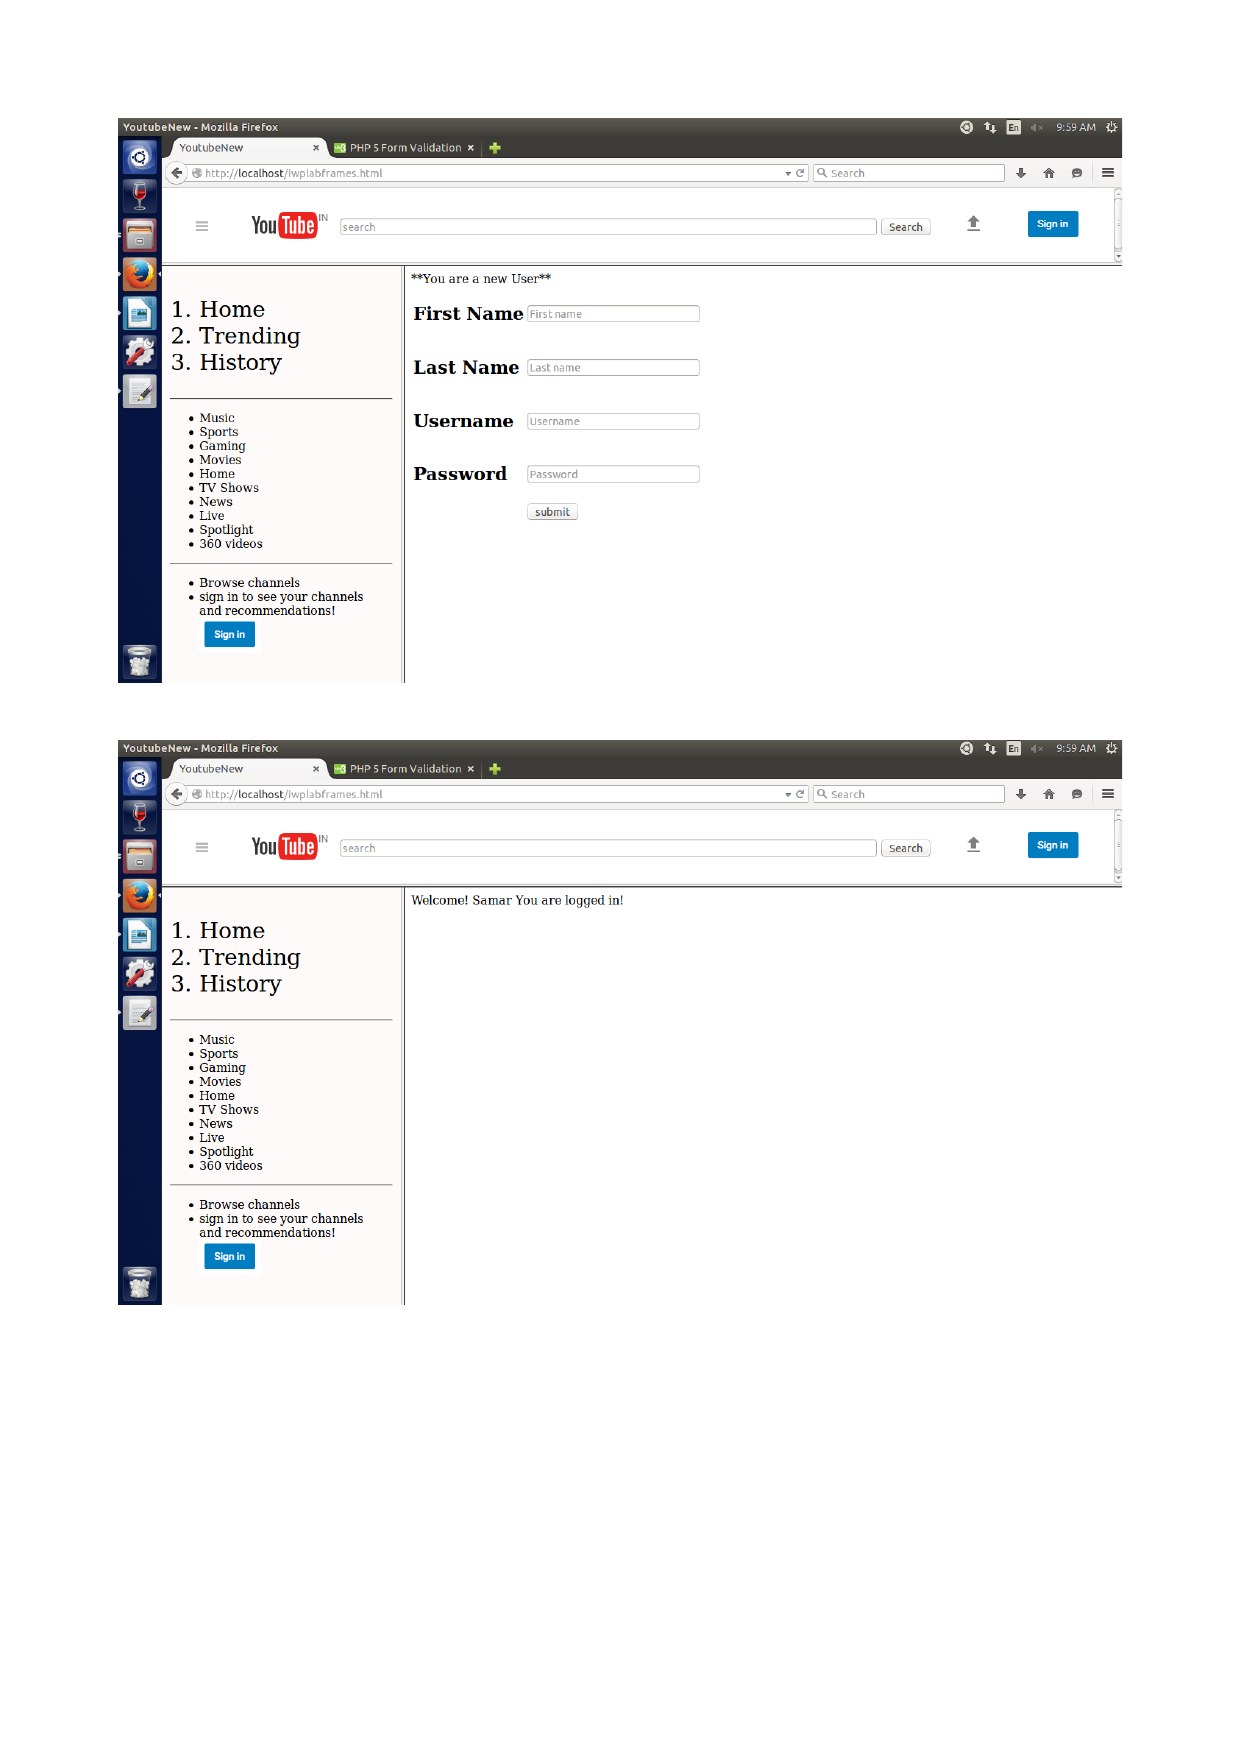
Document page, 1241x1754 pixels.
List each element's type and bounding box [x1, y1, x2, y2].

picture [118, 118, 1123, 683]
picture [118, 740, 1123, 1305]
